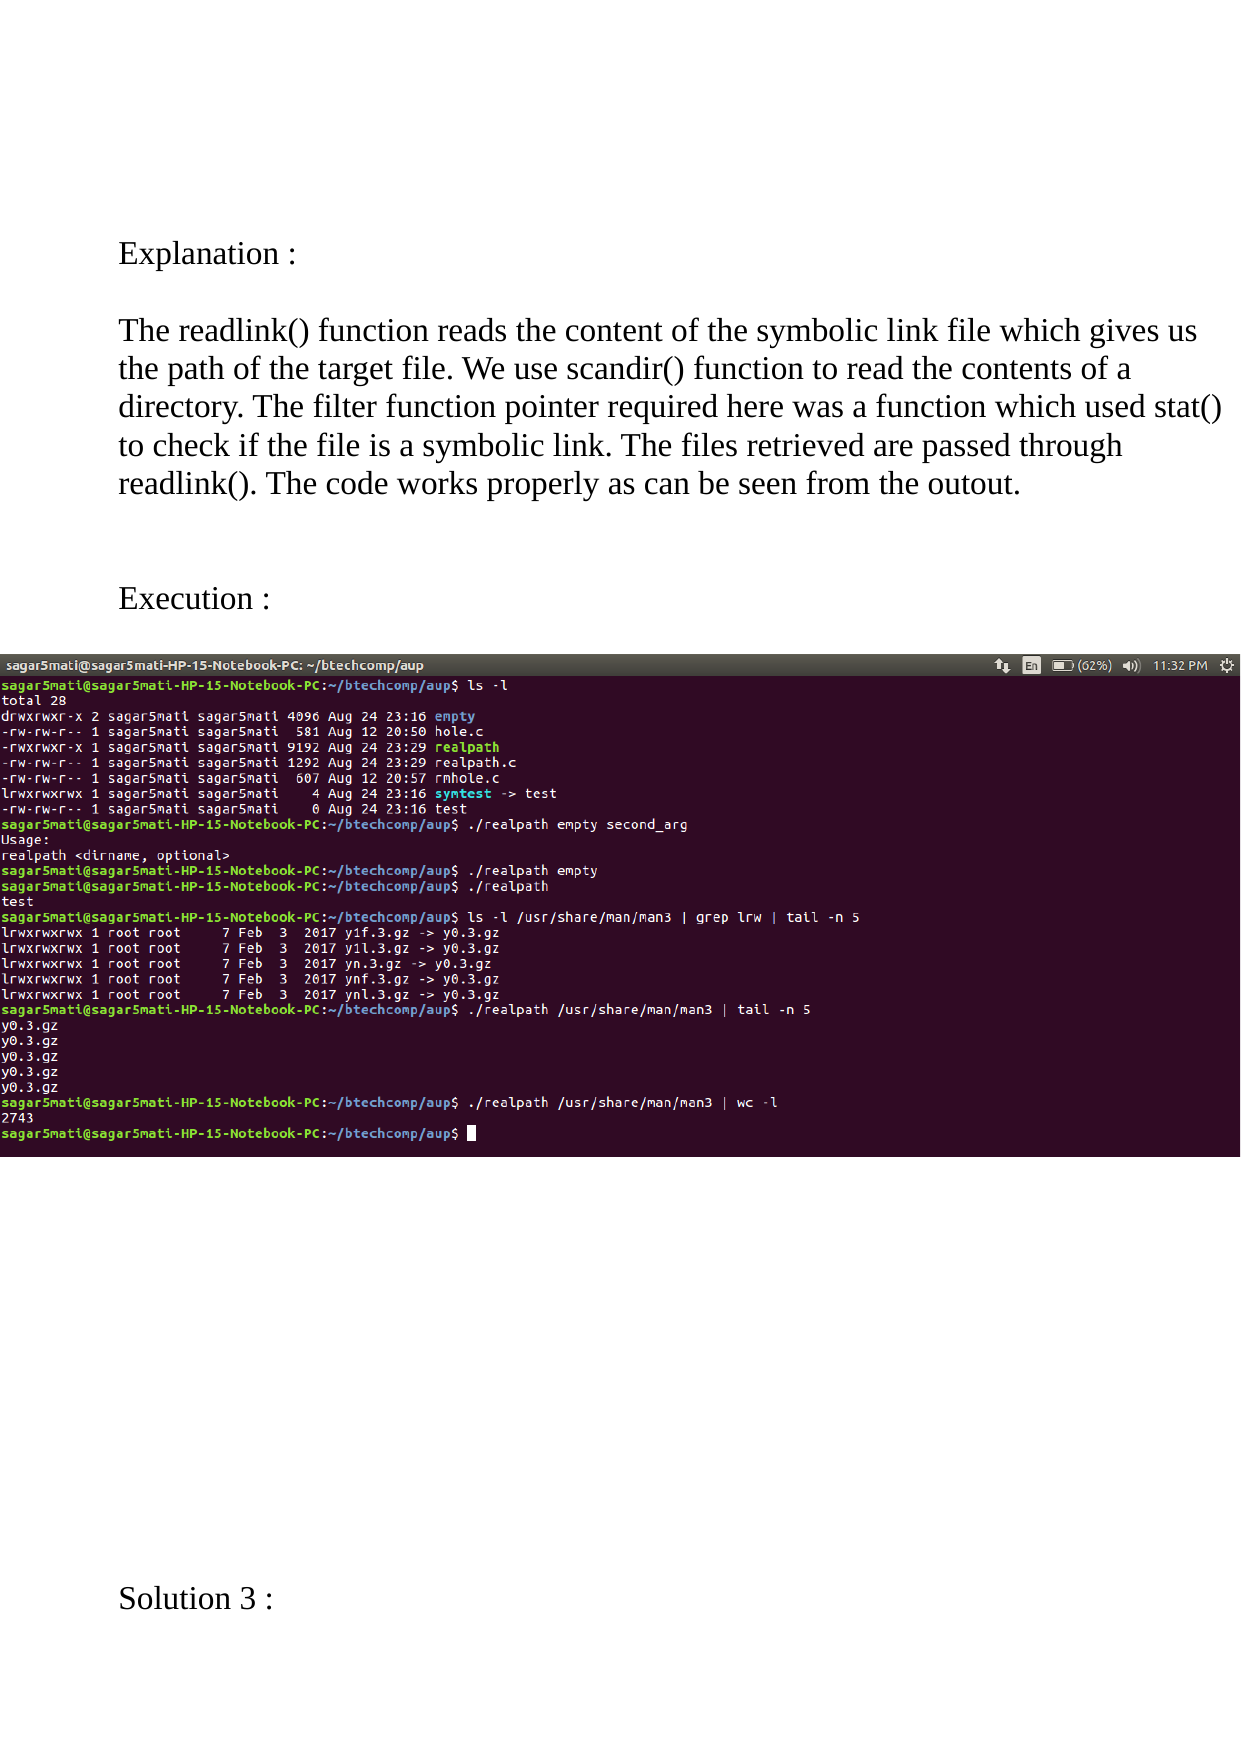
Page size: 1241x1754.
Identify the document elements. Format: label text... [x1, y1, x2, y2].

text Explanation : [118, 233, 1234, 271]
picture [0, 654, 1241, 1157]
text The readlink() function reads the content of the symbolic link file which gives us the path of the target file. We use scandir() function to read the contents of a directory. The filter function pointer required here was a function which used stat() to check if the file is a symbolic link. The files retrieved are passed through readlink(). The code works properly as can be seen from the outout. [118, 310, 1234, 501]
text Solution 3 : [118, 1578, 1234, 1616]
text Execution : [118, 578, 1234, 616]
